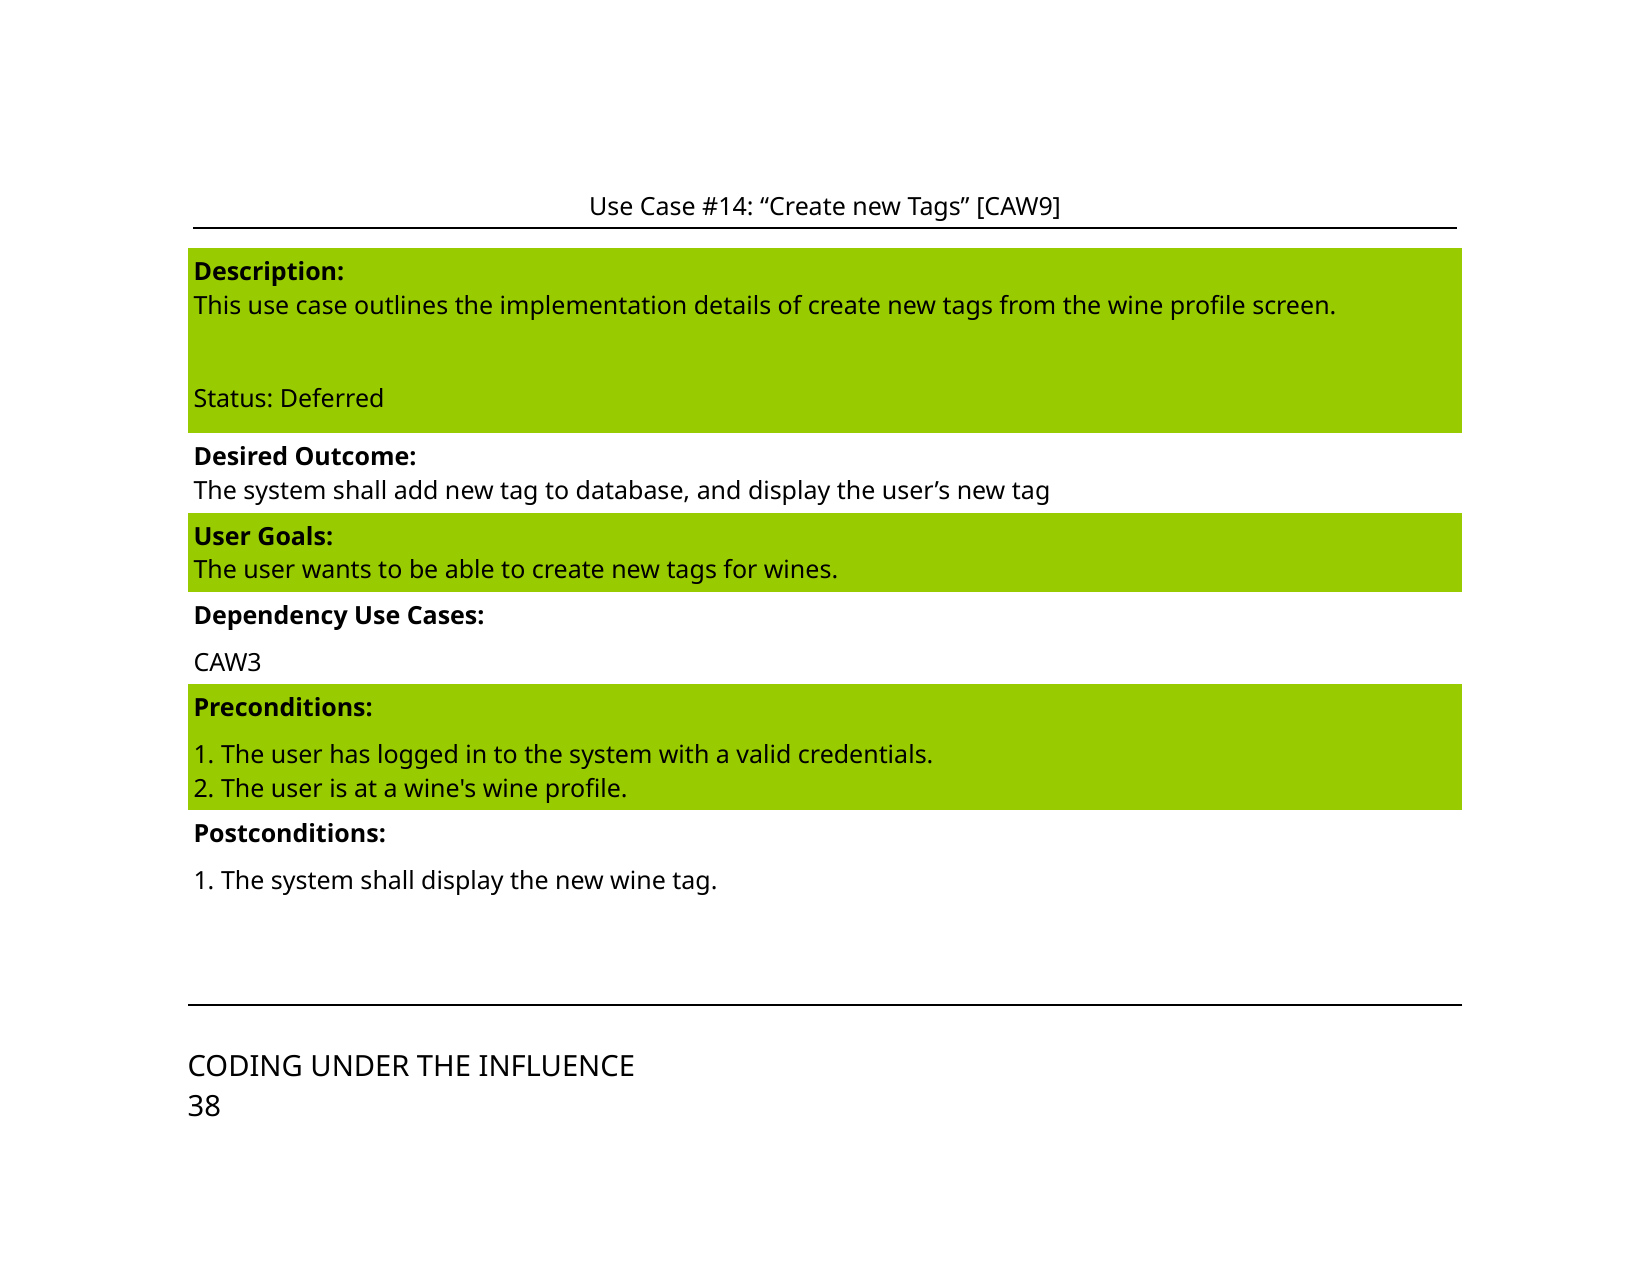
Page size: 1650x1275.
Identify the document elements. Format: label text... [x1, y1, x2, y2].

table_cell Postconditions: 1. The system shall display the new wine tag. [188, 810, 1462, 902]
table_cell Desired Outcome: The system shall add new tag to database, and display the user’s new tag [188, 433, 1462, 512]
table_header Use Case #14: “Create new Tags” [CAW9] [188, 179, 1462, 248]
table_cell Description: This use case outlines the implementation details of create new tags from the wine profile screen. Status: Deferred [188, 248, 1462, 433]
table_cell Dependency Use Cases: CAW3 [188, 592, 1462, 684]
table_cell User Goals: The user wants to be able to create new tags for wines. [188, 513, 1462, 592]
table_cell Preconditions: 1. The user has logged in to the system with a valid credentials. 2. The user is at a wine's wine profile. [188, 684, 1462, 810]
